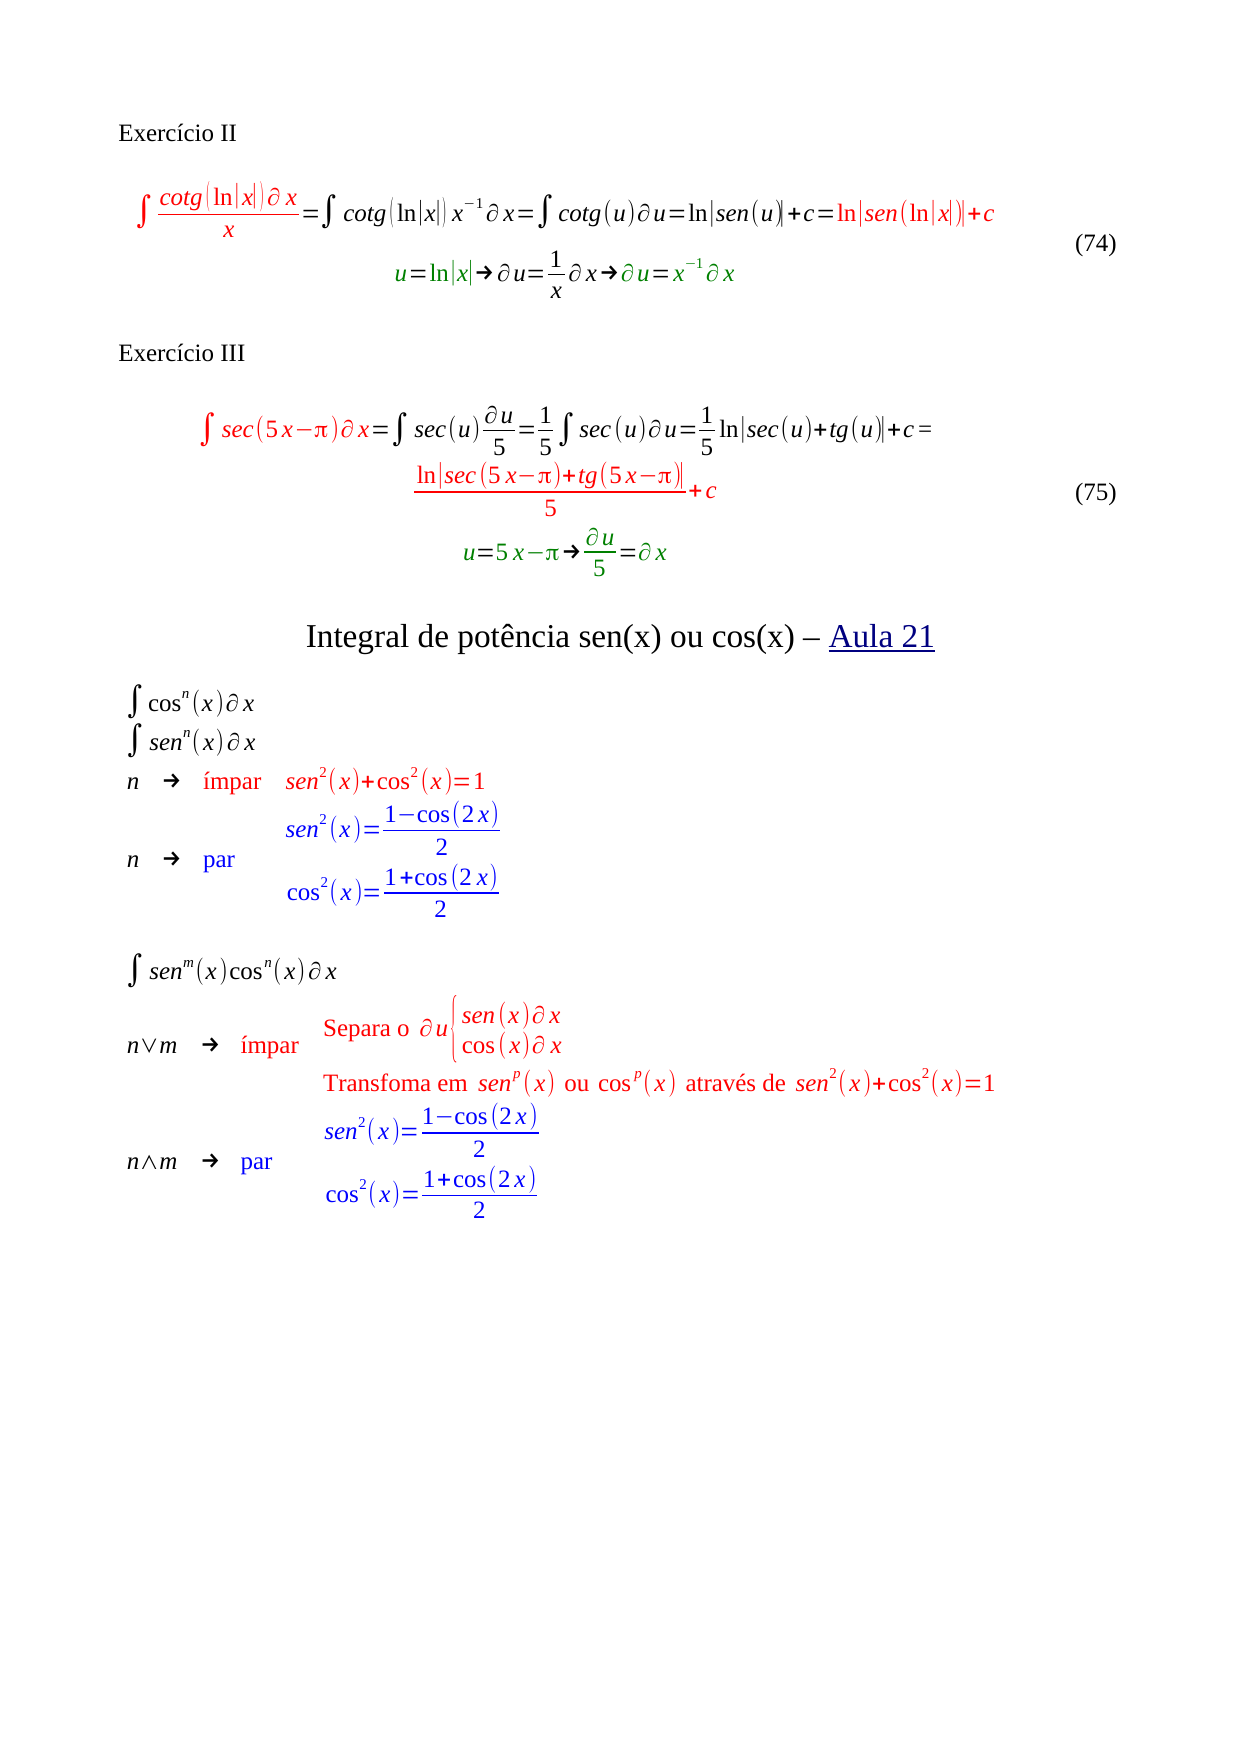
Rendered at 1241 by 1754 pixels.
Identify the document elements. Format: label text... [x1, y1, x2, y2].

text Exercício III [118, 338, 1122, 367]
table_header [118, 396, 1010, 588]
table_header (75) [1010, 396, 1122, 588]
text Exercício II [118, 118, 1122, 147]
table_header (74) [1010, 176, 1122, 309]
text Integral de potência sen(x) ou cos(x) – Aula 21 [118, 617, 1122, 655]
table_header [118, 176, 1010, 309]
